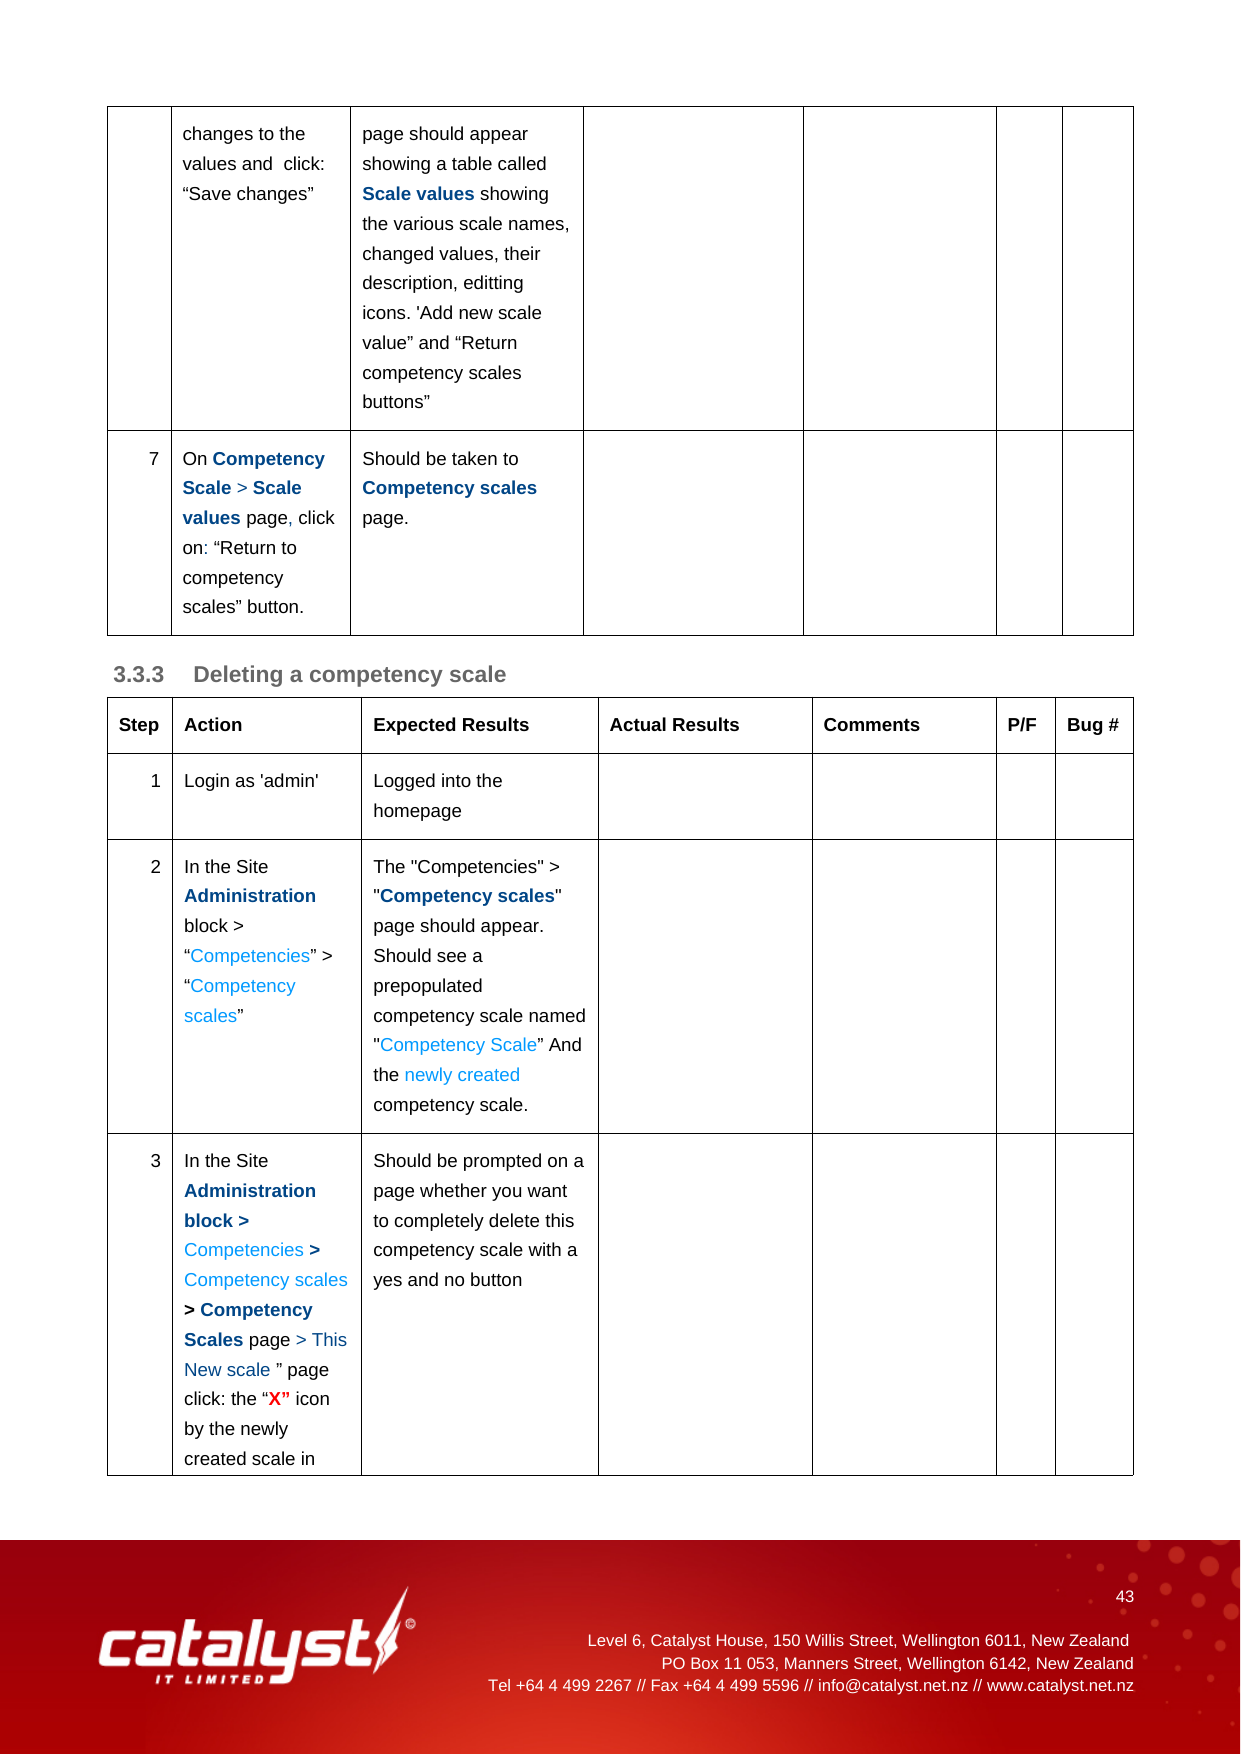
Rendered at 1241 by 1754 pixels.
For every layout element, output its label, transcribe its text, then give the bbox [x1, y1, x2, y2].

table_cell In the Site Administration block > “Competencies” > “Competency scales” [173, 840, 361, 1133]
table_cell In the Site Administration block > Competencies > Competency scales > Competency Scales page > This New scale ” page click: the “X” icon by the newly created scale in [173, 1134, 361, 1475]
table_cell [1063, 431, 1133, 635]
table_cell 7 [108, 431, 171, 635]
table_cell Login as 'admin' [173, 754, 361, 838]
table_cell [108, 107, 171, 430]
table_cell [997, 431, 1062, 635]
table_cell 1 [108, 754, 172, 838]
table_cell [599, 1134, 812, 1475]
table_cell [813, 754, 996, 838]
table_cell [1063, 107, 1133, 430]
table_cell [997, 840, 1055, 1133]
table_cell [599, 840, 812, 1133]
table_header Bug # [1056, 698, 1133, 753]
table_cell [997, 1134, 1055, 1475]
table_cell Logged into the homepage [362, 754, 598, 838]
table_cell [997, 107, 1062, 430]
table_cell [804, 107, 996, 430]
table_cell [813, 840, 996, 1133]
table_header Actual Results [599, 698, 812, 753]
table_cell [599, 754, 812, 838]
picture [0, 1540, 1241, 1754]
subtitle Deleting a competency scale [107, 662, 1103, 688]
table_cell [1056, 754, 1133, 838]
table_cell [1056, 840, 1133, 1133]
table_cell 3 [108, 1134, 172, 1475]
table_cell changes to the values and click: “Save changes” [172, 107, 350, 430]
table_cell [804, 431, 996, 635]
table_header Comments [813, 698, 996, 753]
table_cell page should appear showing a table called Scale values showing the various scale names, changed values, their description, editting icons. 'Add new scale value” and “Return competency scales buttons” [351, 107, 583, 430]
table_cell [584, 431, 803, 635]
table_cell [1056, 1134, 1133, 1475]
table_cell [813, 1134, 996, 1475]
table_header P/F [997, 698, 1055, 753]
table_cell Should be prompted on a page whether you want to completely delete this competency scale with a yes and no button [362, 1134, 598, 1475]
table_header Step [108, 698, 172, 753]
table_cell [997, 754, 1055, 838]
table_cell The "Competencies" > "Competency scales" page should appear. Should see a prepopulated competency scale named "Competency Scale” And the newly created competency scale. [362, 840, 598, 1133]
table_cell 2 [108, 840, 172, 1133]
table_header Action [173, 698, 361, 753]
table_cell [584, 107, 803, 430]
table_cell Should be taken to Competency scales page. [351, 431, 583, 635]
table_header Expected Results [362, 698, 598, 753]
table_cell On Competency Scale > Scale values page, click on: “Return to competency scales” button. [172, 431, 350, 635]
